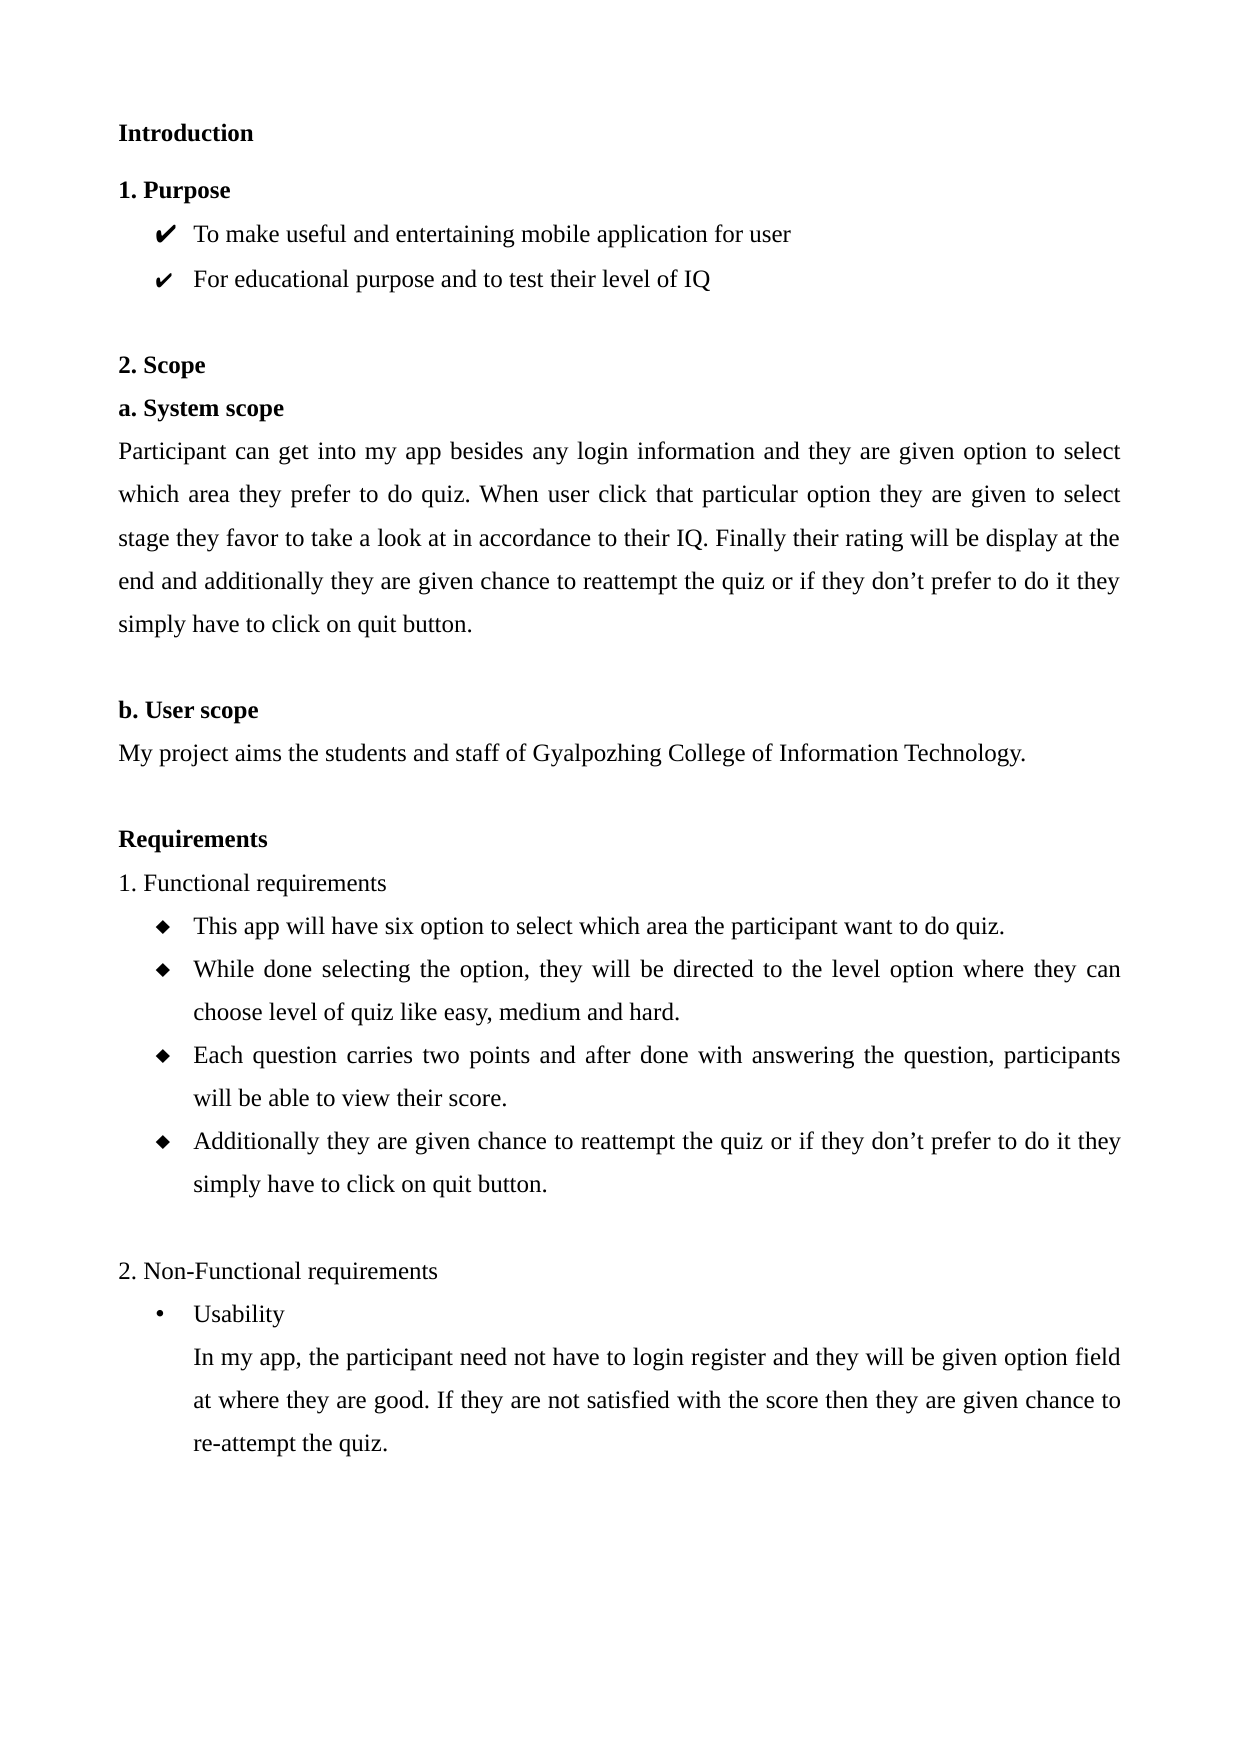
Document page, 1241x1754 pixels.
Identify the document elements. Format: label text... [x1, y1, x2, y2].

list Each question carries two points and after done with answering the question, participants will be able to view their score. [156, 1040, 1122, 1112]
list To make useful and entertaining mobile application for user [156, 219, 1122, 249]
text 1. Purpose [118, 176, 1122, 204]
text Participant can get into my app besides any login information and they are given option to select which area they prefer to do quiz. When user click that particular option they are given to select stage they favor to take a look at in accordance to their IQ. Finally their rating will be display at the end and additionally they are given chance to reattempt the quiz or if they don’t prefer to do it they simply have to click on quit button. [118, 436, 1122, 638]
list This app will have six option to select which area the participant want to do quiz. [156, 911, 1122, 939]
text Requirements [118, 824, 1122, 853]
text Introduction [118, 118, 1122, 147]
text 2. Non-Functional requirements [118, 1256, 1122, 1284]
list For educational purpose and to test their level of IQ [156, 264, 1122, 293]
text 1. Functional requirements [118, 868, 1122, 896]
text 2. Scope [118, 350, 1122, 379]
list Usability [156, 1299, 1122, 1328]
text b. User scope [118, 695, 1122, 724]
list In my app, the participant need not have to login register and they will be given option field at where they are good. If they are not satisfied with the score then they are given chance to re-attempt the quiz. [156, 1342, 1122, 1457]
list While done selecting the option, they will be directed to the level option where they can choose level of quiz like easy, medium and hard. [156, 954, 1122, 1026]
text My project aims the students and staff of Gyalpozhing College of Information Technology. [118, 738, 1122, 767]
list Additionally they are given chance to reattempt the quiz or if they don’t prefer to do it they simply have to click on quit button. [156, 1126, 1122, 1198]
text a. System scope [118, 393, 1122, 422]
